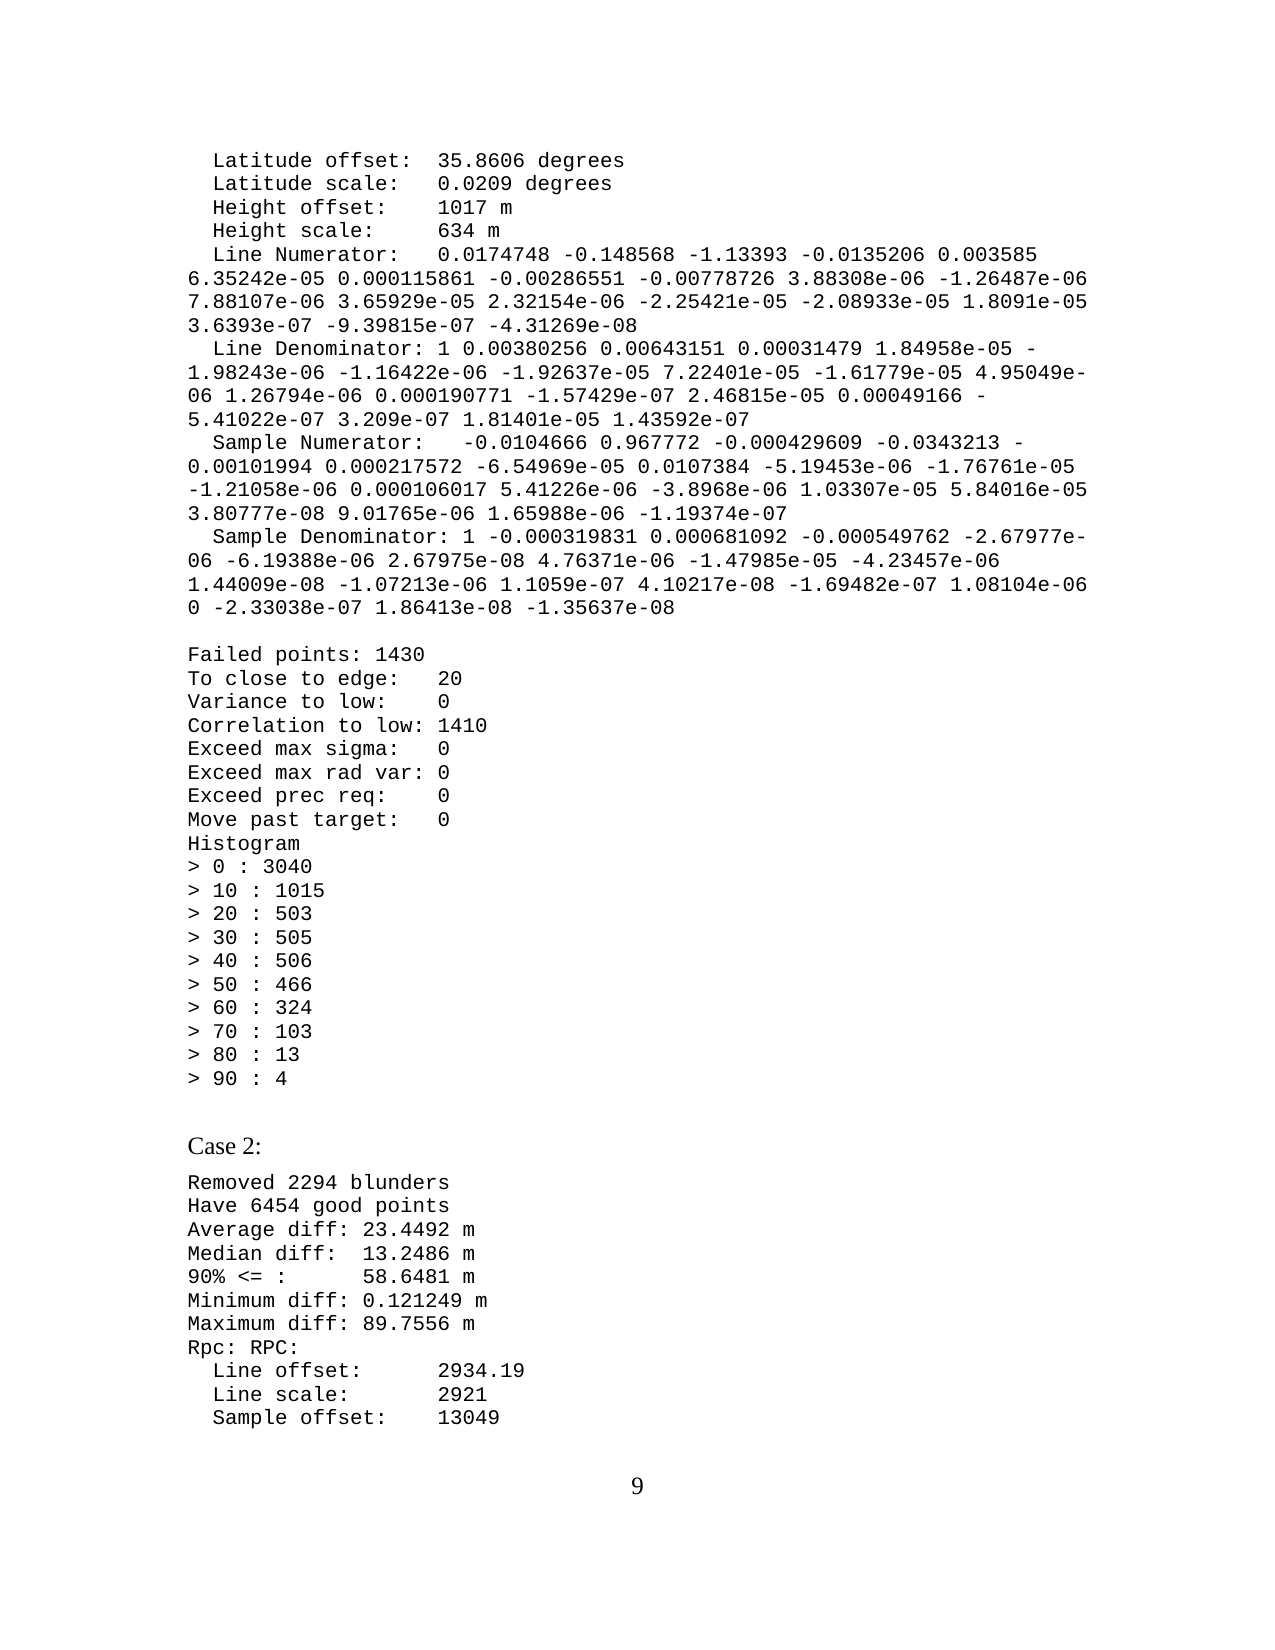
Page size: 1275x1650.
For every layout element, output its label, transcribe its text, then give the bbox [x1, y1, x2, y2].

text Line scale: 2921 [187, 1384, 1087, 1407]
text Have 6454 good points [187, 1196, 1087, 1219]
text > 0 : 3040 [187, 856, 1087, 880]
text Move past target: 0 [187, 809, 1087, 833]
text Line offset: 2934.19 [187, 1360, 1087, 1384]
text Height scale: 634 m [187, 221, 1087, 244]
text Removed 2294 blunders [187, 1172, 1087, 1196]
text Exceed max rad var: 0 [187, 762, 1087, 786]
text Variance to low: 0 [187, 691, 1087, 715]
text Sample Denominator: 1 -0.000319831 0.000681092 -0.000549762 -2.67977e-06 -6.19388e-06 2.67975e-08 4.76371e-06 -1.47985e-05 -4.23457e-06 1.44009e-08 -1.07213e-06 1.1059e-07 4.10217e-08 -1.69482e-07 1.08104e-06 0 -2.33038e-07 1.86413e-08 -1.35637e-08 [187, 527, 1087, 621]
text Failed points: 1430 [187, 644, 1087, 668]
text Line Denominator: 1 0.00380256 0.00643151 0.00031479 1.84958e-05 -1.98243e-06 -1.16422e-06 -1.92637e-05 7.22401e-05 -1.61779e-05 4.95049e-06 1.26794e-06 0.000190771 -1.57429e-07 2.46815e-05 0.00049166 -5.41022e-07 3.209e-07 1.81401e-05 1.43592e-07 [187, 338, 1087, 432]
text Exceed max sigma: 0 [187, 738, 1087, 762]
text > 10 : 1015 [187, 880, 1087, 903]
text Histogram [187, 833, 1087, 856]
text Minimum diff: 0.121249 m [187, 1290, 1087, 1313]
text Case 2: [187, 1132, 1087, 1159]
text > 40 : 506 [187, 950, 1087, 974]
text Median diff: 13.2486 m [187, 1243, 1087, 1266]
text > 70 : 103 [187, 1021, 1087, 1044]
text > 60 : 324 [187, 997, 1087, 1021]
text Sample offset: 13049 [187, 1407, 1087, 1431]
text Maximum diff: 89.7556 m [187, 1313, 1087, 1337]
text 90% <= : 58.6481 m [187, 1266, 1087, 1290]
text > 90 : 4 [187, 1068, 1087, 1092]
text > 30 : 505 [187, 927, 1087, 950]
text Latitude scale: 0.0209 degrees [187, 173, 1087, 197]
text Latitude offset: 35.8606 degrees [187, 150, 1087, 173]
text > 50 : 466 [187, 974, 1087, 997]
text Height offset: 1017 m [187, 197, 1087, 221]
text Line Numerator: 0.0174748 -0.148568 -1.13393 -0.0135206 0.003585 6.35242e-05 0.000115861 -0.00286551 -0.00778726 3.88308e-06 -1.26487e-06 7.88107e-06 3.65929e-05 2.32154e-06 -2.25421e-05 -2.08933e-05 1.8091e-05 3.6393e-07 -9.39815e-07 -4.31269e-08 [187, 244, 1087, 338]
text > 80 : 13 [187, 1044, 1087, 1068]
text Exceed prec req: 0 [187, 786, 1087, 809]
text Average diff: 23.4492 m [187, 1219, 1087, 1243]
text > 20 : 503 [187, 903, 1087, 927]
text Rpc: RPC: [187, 1337, 1087, 1360]
text Sample Numerator: -0.0104666 0.967772 -0.000429609 -0.0343213 -0.00101994 0.000217572 -6.54969e-05 0.0107384 -5.19453e-06 -1.76761e-05 -1.21058e-06 0.000106017 5.41226e-06 -3.8968e-06 1.03307e-05 5.84016e-05 3.80777e-08 9.01765e-06 1.65988e-06 -1.19374e-07 [187, 432, 1087, 527]
text To close to edge: 20 [187, 668, 1087, 691]
text Correlation to low: 1410 [187, 715, 1087, 738]
